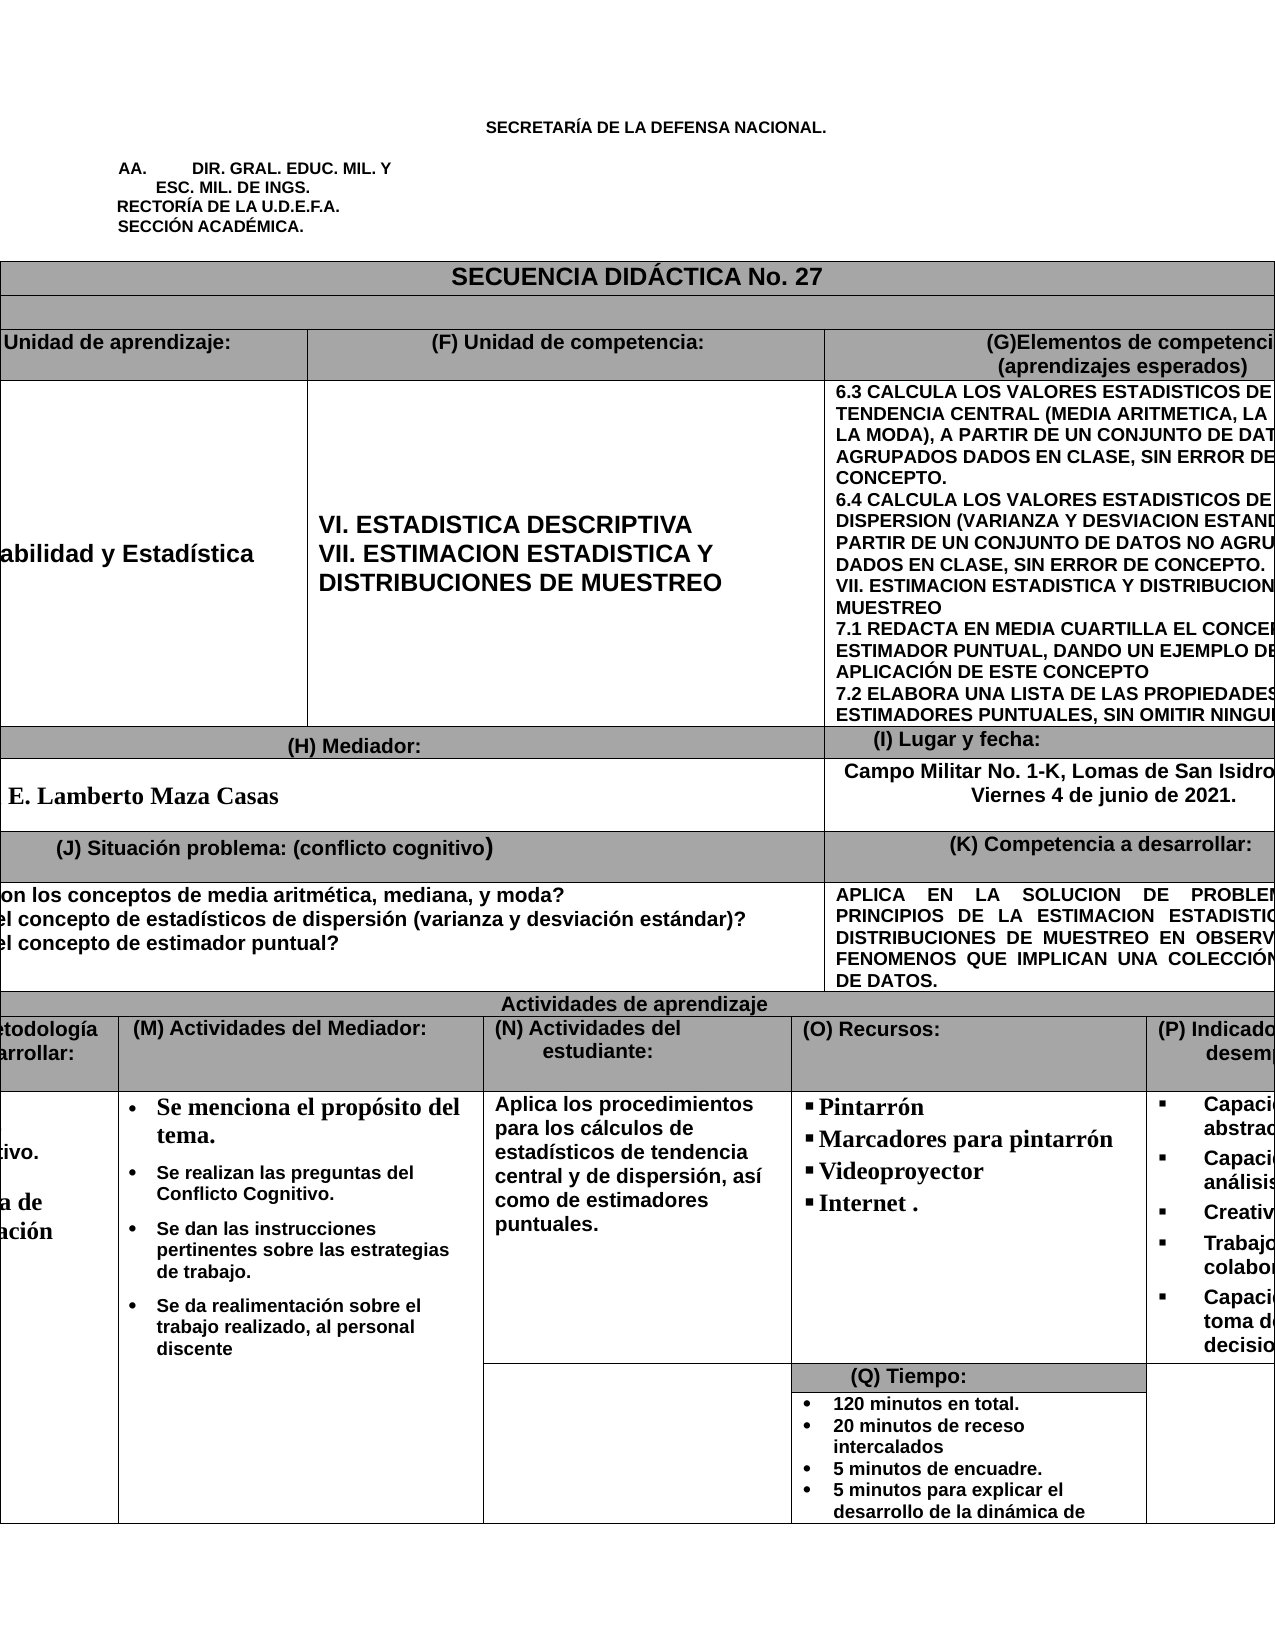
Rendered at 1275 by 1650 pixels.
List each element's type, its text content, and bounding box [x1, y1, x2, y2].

table_cell Capacidad de abstracción. Capacidad de análisis. Creatividad. Trabajo colaborativo. Capacidad de toma de decisiones. [1147, 1092, 1274, 1363]
table_cell Probabilidad y Estadística [1, 381, 307, 726]
table_cell Método Expositivo. Técnica de Explicación Oral. [1, 1092, 118, 1522]
table_cell (L) Metodología a desarrollar: [1, 1017, 118, 1091]
table_cell ¿Cuáles son los conceptos de media aritmética, mediana, y moda? ¿Cuál es el concepto de estadísticos de dispersión (varianza y desviación estándar)? ¿Cuál es el concepto de estimador puntual? [1, 883, 824, 991]
text RECTORÍA DE LA U.D.E.F.A. SECCIÓN ACADÉMICA. [117, 197, 1157, 236]
text SECRETARÍA DE LA DEFENSA NACIONAL. [156, 118, 1157, 137]
table_cell [484, 1364, 791, 1522]
table_cell Aplica los procedimientos para los cálculos de estadísticos de tendencia central y de dispersión, así como de estimadores puntuales. [484, 1092, 791, 1363]
table_cell C. I.I. en E. Lamberto Maza Casas [1, 759, 824, 831]
table_cell (H) Mediador: [1, 727, 824, 758]
table_cell (Q) Tiempo: [792, 1364, 1146, 1392]
table_cell (K) Competencia a desarrollar: [825, 832, 1274, 882]
table_cell (I) Lugar y fecha: [825, 727, 1274, 758]
table_cell (M) Actividades del Mediador: [119, 1017, 483, 1091]
table_cell 120 minutos en total. 20 minutos de receso intercalados 5 minutos de encuadre. 5 minutos para explicar el desarrollo de la dinámica de trabajo. 15 minutos para dar retroalimentación sobre las tareas y evidencias desarrolladas por los discentes en las clases anteriores. 60 minutos para la obtención de estadísticos (tendencia centrar y de dispersión) y estimadores puntuales. 15 minutos para el cierre y las conclusiones. [792, 1393, 1146, 1522]
table_cell (P) Indicadores de desempeño: [1147, 1017, 1274, 1091]
table_cell 6.3 CALCULA LOS VALORES ESTADISTICOS DE TENDENCIA CENTRAL (MEDIA ARITMETICA, LA MEDIANA, LA MODA), A PARTIR DE UN CONJUNTO DE DATOS NO AGRUPADOS DADOS EN CLASE, SIN ERROR DE CONCEPTO. 6.4 CALCULA LOS VALORES ESTADISTICOS DE DISPERSION (VARIANZA Y DESVIACION ESTANDAR), A PARTIR DE UN CONJUNTO DE DATOS NO AGRUPADOS DADOS EN CLASE, SIN ERROR DE CONCEPTO. VII. ESTIMACION ESTADISTICA Y DISTRIBUCIONES DE MUESTREO 7.1 REDACTA EN MEDIA CUARTILLA EL CONCEPTO DE ESTIMADOR PUNTUAL, DANDO UN EJEMPLO DE APLICACIÓN DE ESTE CONCEPTO 7.2 ELABORA UNA LISTA DE LAS PROPIEDADES DE LOS ESTIMADORES PUNTUALES, SIN OMITIR NINGUNA [825, 381, 1274, 726]
table_cell (J) Situación problema: (conflicto cognitivo) [1, 832, 824, 882]
table_cell (G)Elementos de competencia: (aprendizajes esperados) [825, 330, 1274, 380]
list DIR. GRAL. EDUC. MIL. Y ESC. MIL. DE INGS. [118, 159, 1157, 197]
table_cell [1, 296, 1274, 329]
table_cell Pintarrón Marcadores para pintarrón Videoproyector Internet . [792, 1092, 1146, 1363]
table_cell Se menciona el propósito del tema. Se realizan las preguntas del Conflicto Cognitivo. Se dan las instrucciones pertinentes sobre las estrategias de trabajo. Se da realimentación sobre el trabajo realizado, al personal discente [119, 1092, 483, 1522]
table_cell VI. ESTADISTICA DESCRIPTIVA VII. ESTIMACION ESTADISTICA Y DISTRIBUCIONES DE MUESTREO [308, 381, 824, 726]
table_cell [1147, 1364, 1274, 1522]
table_cell Actividades de aprendizaje [1, 992, 1274, 1016]
table_cell APLICA EN LA SOLUCION DE PROBLEMAS LOS PRINCIPIOS DE LA ESTIMACION ESTADISTICA Y LAS DISTRIBUCIONES DE MUESTREO EN OBSERVACION DE FENOMENOS QUE IMPLICAN UNA COLECCIÓN GRANDE DE DATOS. [825, 883, 1274, 991]
table_cell (F) Unidad de competencia: [308, 330, 824, 380]
table_cell Campo Militar No. 1-K, Lomas de San Isidro, México, Viernes 4 de junio de 2021. [825, 759, 1274, 831]
table_header SECUENCIA DIDÁCTICA No. 27 [1, 262, 1274, 295]
table_cell (N) Actividades del estudiante: [484, 1017, 791, 1091]
table_cell (O) Recursos: [792, 1017, 1146, 1091]
table_cell (E) Unidad de aprendizaje: [1, 330, 307, 380]
